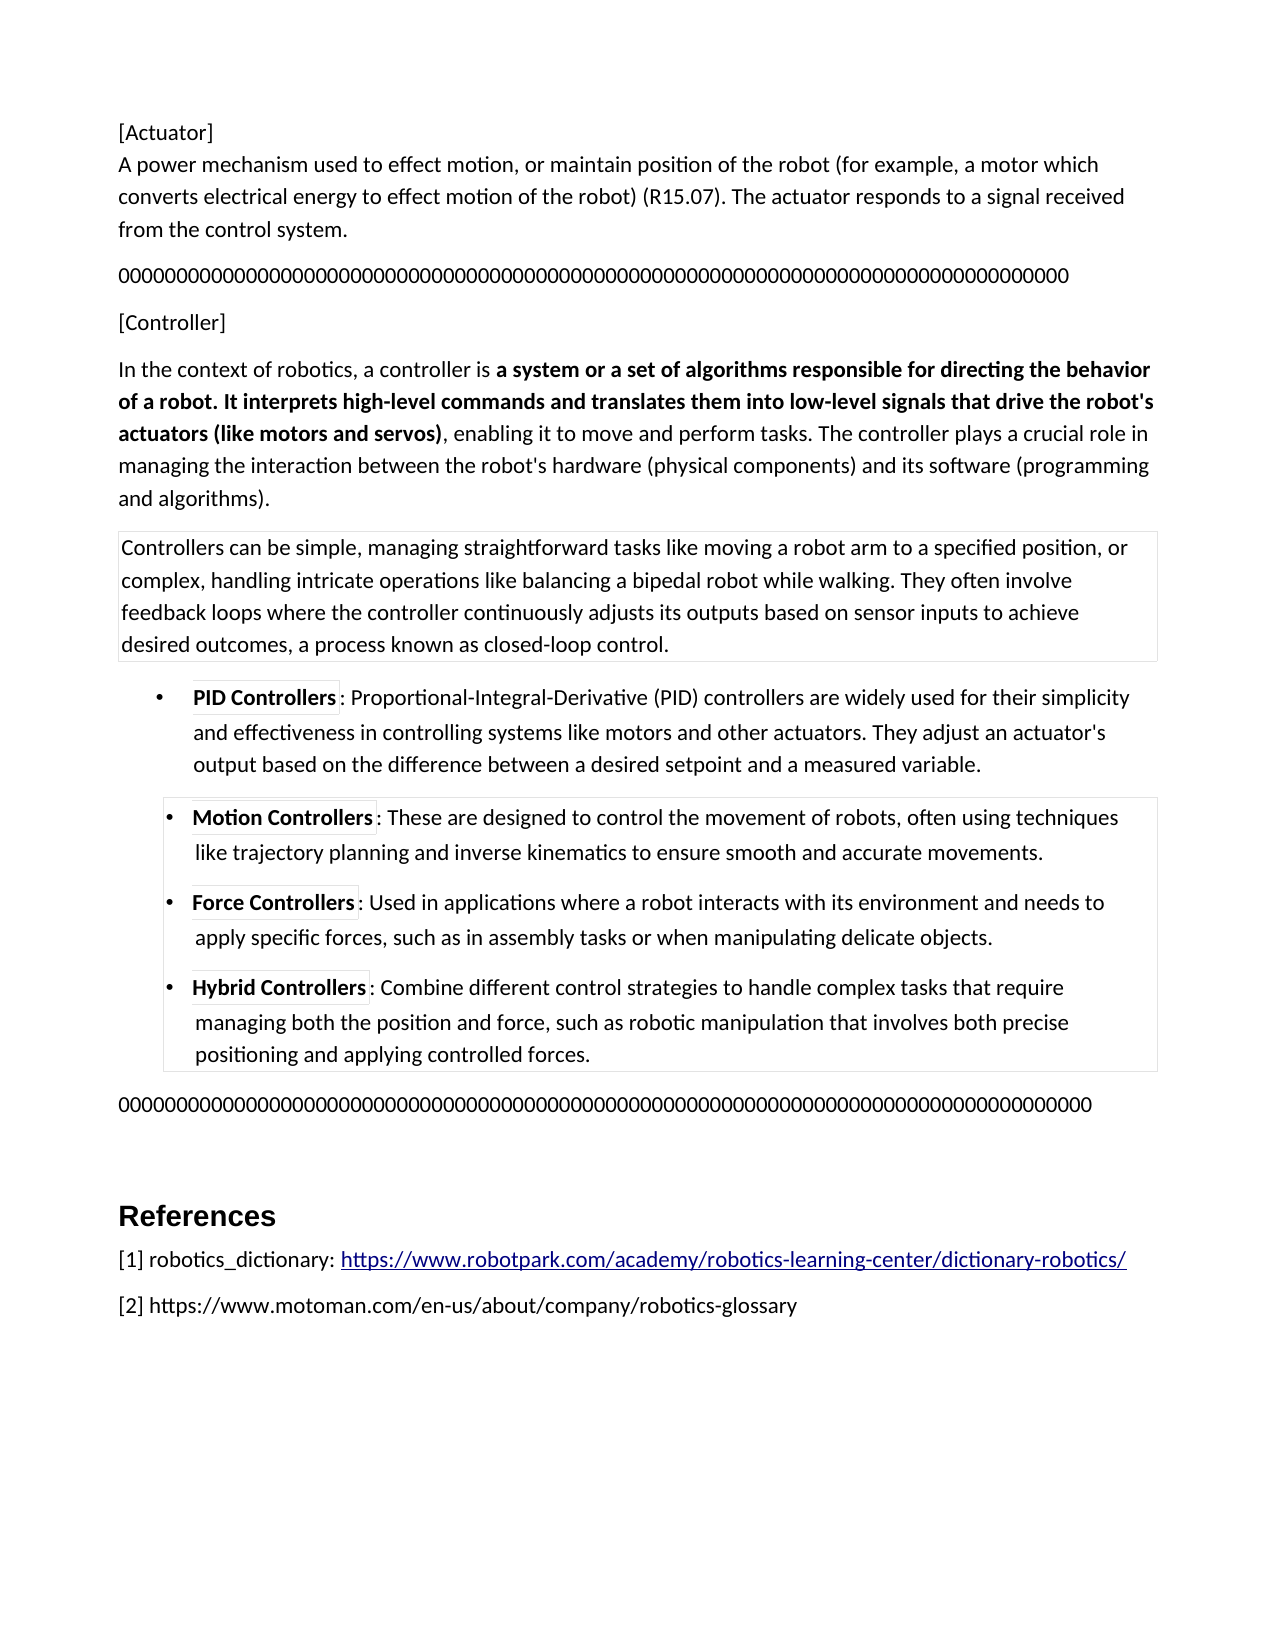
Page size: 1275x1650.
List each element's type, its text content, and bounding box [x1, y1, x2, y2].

text [Controller] [118, 308, 1157, 336]
text Controllers can be simple, managing straightforward tasks like moving a robot arm to a specified position, or complex, handling intricate operations like balancing a bipedal robot while walking. They often involve feedback loops where the controller continuously adjusts its outputs based on sensor inputs to achieve desired outcomes, a process known as closed-loop control. [119, 532, 1157, 661]
list Hybrid Controllers: Combine different control strategies to handle complex tasks that require managing both the position and force, such as robotic manipulation that involves both precise positioning and applying controlled forces. [164, 967, 1157, 1071]
text In the context of robotics, a controller is a system or a set of algorithms responsible for directing the behavior of a robot. It interprets high-level commands and translates them into low-level signals that drive the robot's actuators (like motors and servos), enabling it to move and perform tasks. The controller plays a crucial role in managing the interaction between the robot's hardware (physical components) and its software (programming and algorithms). [118, 355, 1157, 512]
list Motion Controllers: These are designed to control the movement of robots, often using techniques like trajectory planning and inverse kinematics to ensure smooth and accurate movements. [164, 798, 1157, 866]
text [1] robotics_dictionary: https://www.robotpark.com/academy/robotics-learning-center/dictionary-robotics/ [118, 1245, 1157, 1273]
text 0000000000000000000000000000000000000000000000000000000000000000000000000000000000 [118, 261, 1157, 289]
list PID Controllers: Proportional-Integral-Derivative (PID) controllers are widely used for their simplicity and effectiveness in controlling systems like motors and other actuators. They adjust an actuator's output based on the difference between a desired setpoint and a measured variable. [156, 680, 1157, 778]
subtitle References [118, 1198, 1157, 1232]
list Force Controllers: Used in applications where a robot interacts with its environment and needs to apply specific forces, such as in assembly tasks or when manipulating delicate objects. [164, 882, 1157, 951]
text [Actuator] A power mechanism used to effect motion, or maintain position of the robot (for example, a motor which converts electrical energy to effect motion of the robot) (R15.07). The actuator responds to a signal received from the control system. [118, 118, 1157, 243]
text [2] https://www.motoman.com/en-us/about/company/robotics-glossary [118, 1291, 1157, 1319]
text 000000000000000000000000000000000000000000000000000000000000000000000000000000000000 [118, 1090, 1157, 1118]
